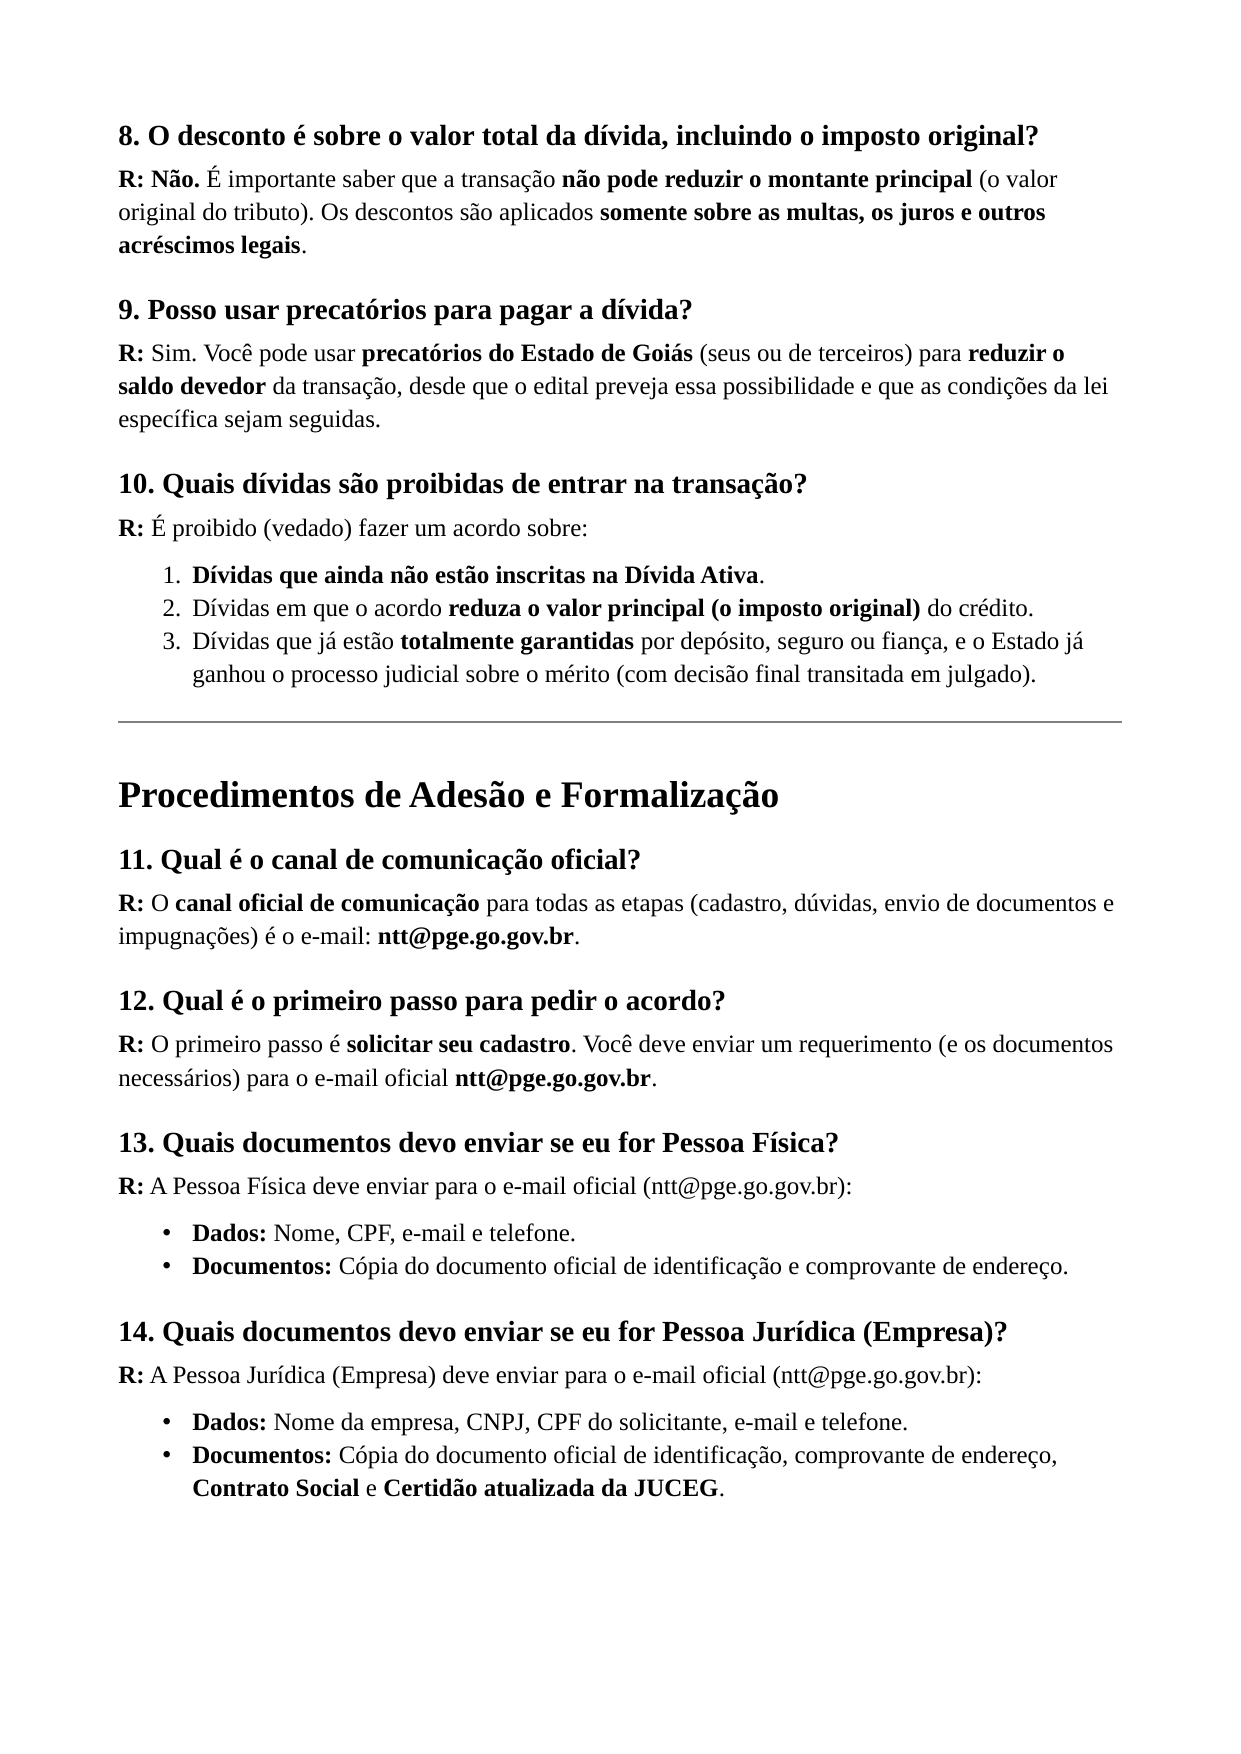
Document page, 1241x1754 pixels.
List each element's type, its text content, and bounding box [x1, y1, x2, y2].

subtitle 12. Qual é o primeiro passo para pedir o acordo? [118, 983, 1122, 1017]
text R: Não. É importante saber que a transação não pode reduzir o montante principal (o valor original do tributo). Os descontos são aplicados somente sobre as multas, os juros e outros acréscimos legais. [118, 164, 1122, 259]
subtitle 11. Qual é o canal de comunicação oficial? [118, 842, 1122, 876]
text R: É proibido (vedado) fazer um acordo sobre: [118, 513, 1122, 541]
list Dívidas que já estão totalmente garantidas por depósito, seguro ou fiança, e o Estado já ganhou o processo judicial sobre o mérito (com decisão final transitada em julgado). [162, 626, 1122, 688]
list Dívidas em que o acordo reduza o valor principal (o imposto original) do crédito. [162, 593, 1122, 622]
text R: O primeiro passo é solicitar seu cadastro. Você deve enviar um requerimento (e os documentos necessários) para o e-mail oficial ntt@pge.go.gov.br. [118, 1029, 1122, 1091]
text R: Sim. Você pode usar precatórios do Estado de Goiás (seus ou de terceiros) para reduzir o saldo devedor da transação, desde que o edital preveja essa possibilidade e que as condições da lei específica sejam seguidas. [118, 338, 1122, 433]
list Dados: Nome da empresa, CNPJ, CPF do solicitante, e-mail e telefone. [162, 1407, 1122, 1436]
text R: A Pessoa Jurídica (Empresa) deve enviar para o e-mail oficial (ntt@pge.go.gov.br): [118, 1360, 1122, 1388]
list Documentos: Cópia do documento oficial de identificação, comprovante de endereço, Contrato Social e Certidão atualizada da JUCEG. [162, 1440, 1122, 1502]
text R: O canal oficial de comunicação para todas as etapas (cadastro, dúvidas, envio de documentos e impugnações) é o e-mail: ntt@pge.go.gov.br. [118, 888, 1122, 950]
subtitle 13. Quais documentos devo enviar se eu for Pessoa Física? [118, 1125, 1122, 1158]
list Dados: Nome, CPF, e-mail e telefone. [162, 1218, 1122, 1247]
subtitle 10. Quais dívidas são proibidas de entrar na transação? [118, 467, 1122, 500]
subtitle 9. Posso usar precatórios para pagar a dívida? [118, 292, 1122, 326]
subtitle 8. O desconto é sobre o valor total da dívida, incluindo o imposto original? [118, 118, 1122, 152]
text R: A Pessoa Física deve enviar para o e-mail oficial (ntt@pge.go.gov.br): [118, 1171, 1122, 1199]
list Documentos: Cópia do documento oficial de identificação e comprovante de endereço. [162, 1251, 1122, 1280]
list Dívidas que ainda não estão inscritas na Dívida Ativa. [162, 560, 1122, 589]
subtitle Procedimentos de Adesão e Formalização [118, 772, 1122, 815]
subtitle 14. Quais documentos devo enviar se eu for Pessoa Jurídica (Empresa)? [118, 1314, 1122, 1347]
